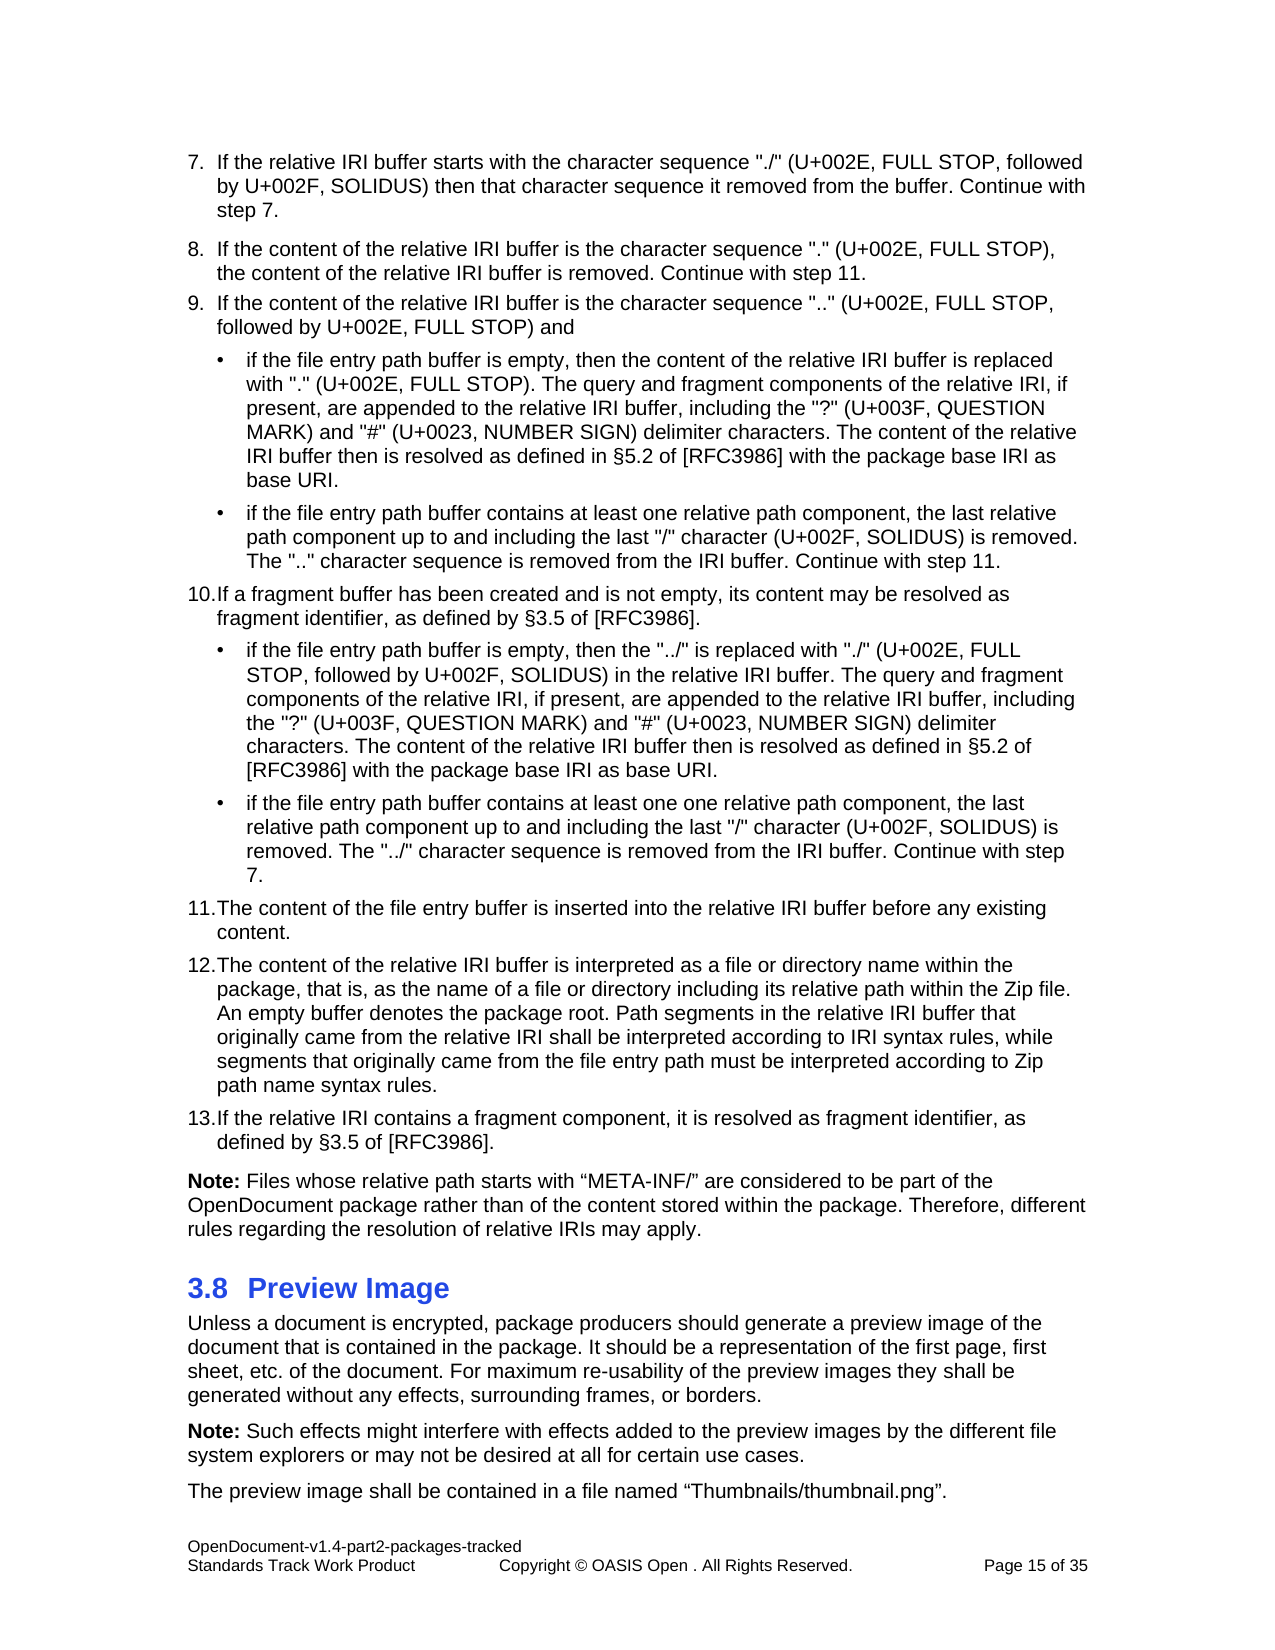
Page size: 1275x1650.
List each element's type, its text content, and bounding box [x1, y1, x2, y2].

list If the content of the relative IRI buffer is the character sequence "." (U+002E, FULL STOP), the content of the relative IRI buffer is removed. Continue with step 11. [187, 237, 1088, 285]
list if the file entry path buffer contains at least one one relative path component, the last relative path component up to and including the last "/" character (U+002F, SOLIDUS) is removed. The "../" character sequence is removed from the IRI buffer. Continue with step 7. [217, 791, 1088, 887]
list The content of the relative IRI buffer is interpreted as a file or directory name within the package, that is, as the name of a file or directory including its relative path within the Zip file. An empty buffer denotes the package root. Path segments in the relative IRI buffer that originally came from the relative IRI shall be interpreted according to IRI syntax rules, while segments that originally came from the file entry path must be interpreted according to Zip path name syntax rules. [187, 953, 1088, 1097]
list The content of the file entry buffer is inserted into the relative IRI buffer before any existing content. [187, 896, 1088, 944]
list If the content of the relative IRI buffer is the character sequence ".." (U+002E, FULL STOP, followed by U+002E, FULL STOP) and [187, 291, 1088, 339]
subtitle Preview Image [187, 1271, 1088, 1305]
text Note: Such effects might interfere with effects added to the preview images by the different file system explorers or may not be desired at all for certain use cases. [187, 1419, 1088, 1467]
text Note: Files whose relative path starts with “META-INF/” are considered to be part of the OpenDocument package rather than of the content stored within the package. Therefore, different rules regarding the resolution of relative IRIs may apply. [187, 1168, 1088, 1240]
list If a fragment buffer has been created and is not empty, its content may be resolved as fragment identifier, as defined by §3.5 of [RFC3986]. [187, 581, 1088, 629]
text Unless a document is encrypted, package producers should generate a preview image of the document that is contained in the package. It should be a representation of the first page, first sheet, etc. of the document. For maximum re-usability of the preview images they shall be generated without any effects, surrounding frames, or borders. [187, 1311, 1088, 1407]
list if the file entry path buffer contains at least one relative path component, the last relative path component up to and including the last "/" character (U+002F, SOLIDUS) is removed. The ".." character sequence is removed from the IRI buffer. Continue with step 11. [217, 501, 1088, 572]
list If the relative IRI buffer starts with the character sequence "./" (U+002E, FULL STOP, followed by U+002F, SOLIDUS) then that character sequence it removed from the buffer. Continue with step 7. [187, 150, 1088, 222]
text The preview image shall be contained in a file named “Thumbnails/thumbnail.png”. [187, 1479, 1088, 1503]
list if the file entry path buffer is empty, then the "../" is replaced with "./" (U+002E, FULL STOP, followed by U+002F, SOLIDUS) in the relative IRI buffer. The query and fragment components of the relative IRI, if present, are appended to the relative IRI buffer, including the "?" (U+003F, QUESTION MARK) and "#" (U+0023, NUMBER SIGN) delimiter characters. The content of the relative IRI buffer then is resolved as defined in §5.2 of [RFC3986] with the package base IRI as base URI. [217, 638, 1088, 782]
list If the relative IRI contains a fragment component, it is resolved as fragment identifier, as defined by §3.5 of [RFC3986]. [187, 1106, 1088, 1153]
list if the file entry path buffer is empty, then the content of the relative IRI buffer is replaced with "." (U+002E, FULL STOP). The query and fragment components of the relative IRI, if present, are appended to the relative IRI buffer, including the "?" (U+003F, QUESTION MARK) and "#" (U+0023, NUMBER SIGN) delimiter characters. The content of the relative IRI buffer then is resolved as defined in §5.2 of [RFC3986] with the package base IRI as base URI. [217, 348, 1088, 492]
